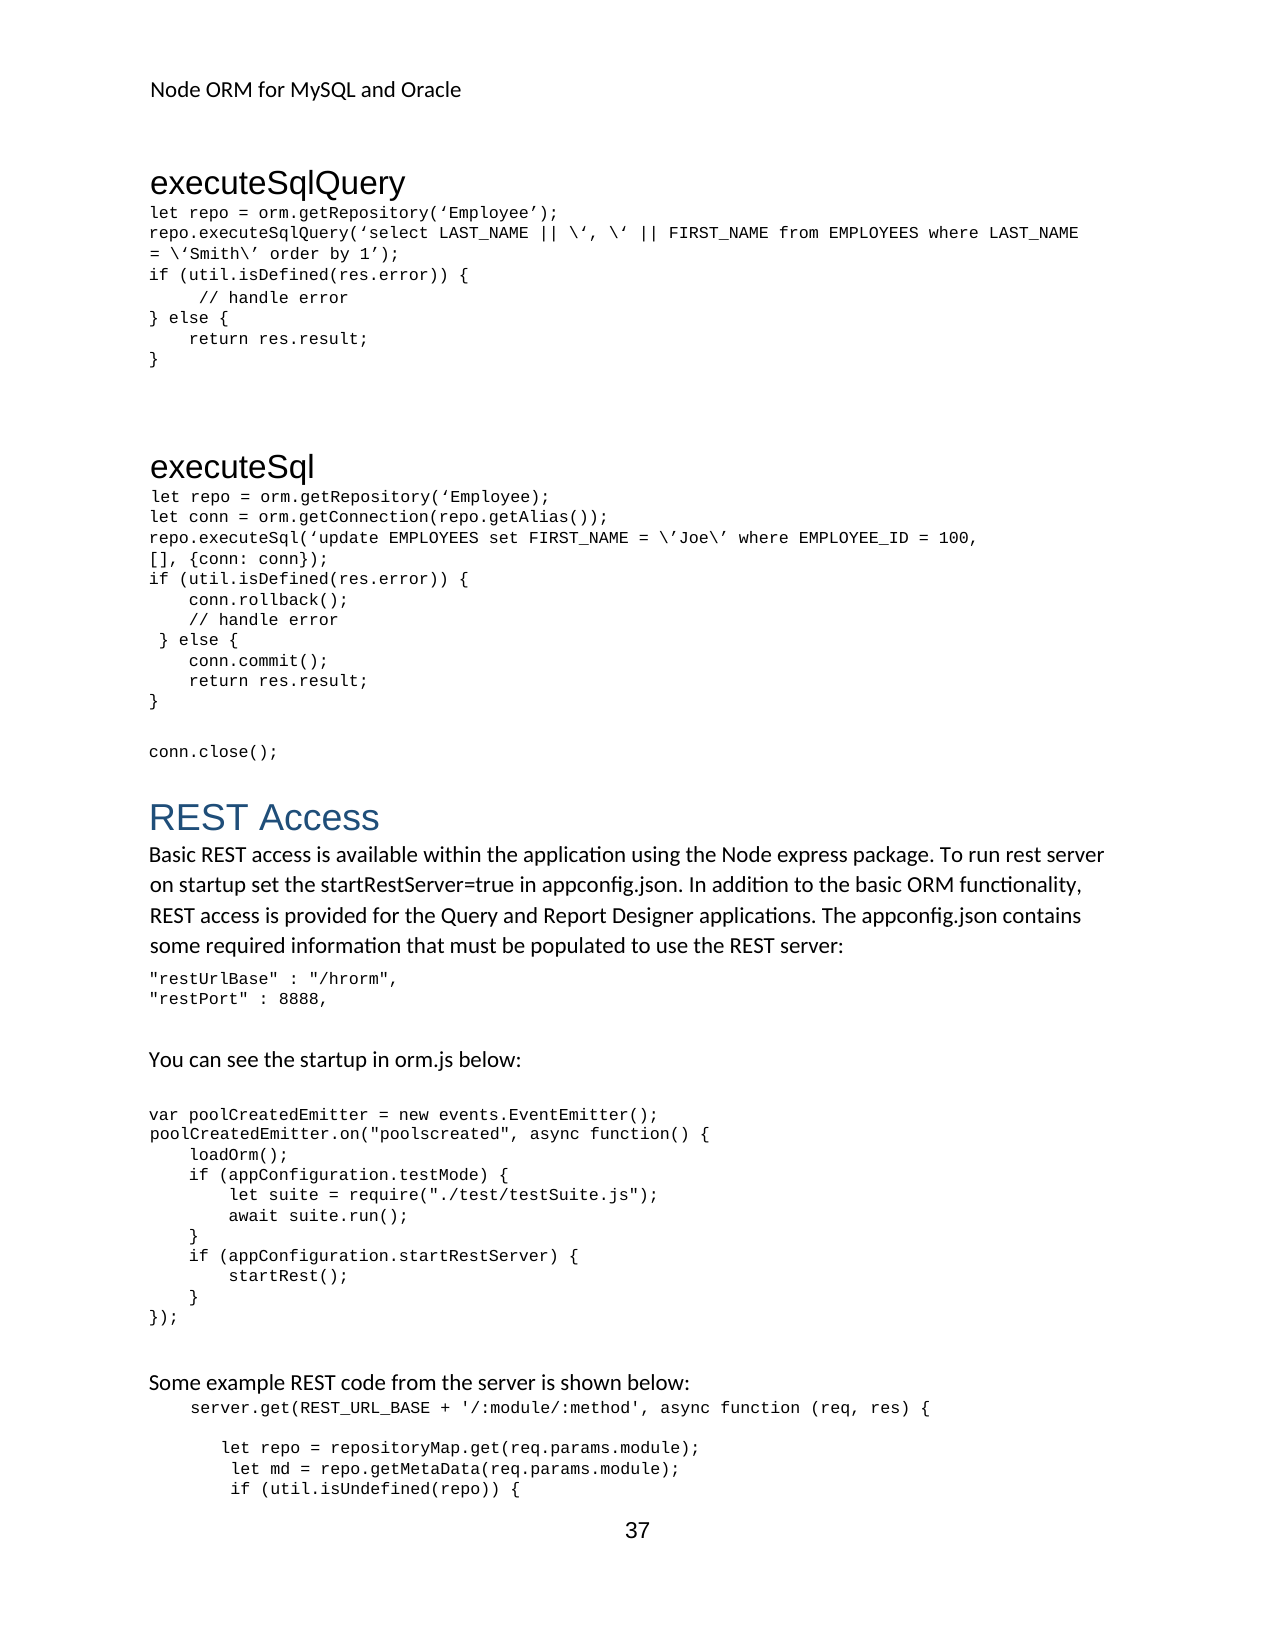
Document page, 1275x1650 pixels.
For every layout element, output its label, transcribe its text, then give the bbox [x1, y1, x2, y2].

subtitle executeSql [150, 448, 1143, 486]
text let suite = require("./test/testSuite.js"); [148, 1187, 710, 1206]
text if (util.isUndefined(repo)) { [150, 1481, 1143, 1499]
text [], {conn: conn}); [148, 550, 1130, 569]
text if (appConfiguration.startRestServer) { [148, 1248, 580, 1267]
text }); [148, 1309, 190, 1327]
text "restPort" : 8888, [148, 991, 970, 1009]
text await suite.run(); [148, 1207, 710, 1226]
text } [148, 693, 290, 712]
text if (util.isDefined(res.error)) { [148, 571, 470, 590]
text var poolCreatedEmitter = new events.EventEmitter(); poolCreatedEmitter.on("poolscreated", async function() { [148, 1106, 710, 1145]
text Some example REST code from the server is shown below: [148, 1368, 1132, 1397]
text } [148, 1227, 580, 1246]
text You can see the startup in orm.js below: [148, 1045, 1132, 1073]
text let repo = repositoryMap.get(req.params.module); [150, 1440, 1143, 1459]
text conn.close(); [148, 744, 290, 763]
text conn.commit(); [148, 652, 370, 671]
text // handle error [148, 612, 970, 630]
text repo.executeSqlQuery(‘select LAST_NAME || \‘, \‘ || FIRST_NAME from EMPLOYEES where LAST_NAME = \‘Smith\’ order by 1’); [148, 225, 1090, 264]
text let md = repo.getMetaData(req.params.module); [150, 1460, 1143, 1479]
text if (util.isDefined(res.error)) { [148, 266, 970, 285]
text repo.executeSql(‘update EMPLOYEES set FIRST_NAME = \’Joe\’ where EMPLOYEE_ID = 100, [148, 529, 1130, 548]
text let repo = orm.getRepository(‘Employee); [150, 488, 1143, 507]
text if (appConfiguration.testMode) { [148, 1166, 710, 1185]
text } else { [148, 632, 370, 651]
text let conn = orm.getConnection(repo.getAlias()); [148, 509, 1130, 528]
text } [148, 1288, 970, 1307]
text startRest(); [148, 1268, 580, 1287]
text return res.result; [148, 330, 405, 349]
text let repo = orm.getRepository(‘Employee’); [148, 204, 1090, 223]
text // handle error [148, 290, 1143, 309]
text loadOrm(); [148, 1146, 710, 1165]
text Basic REST access is available within the application using the Node express package. To run rest server on startup set the startRestServer=true in appconfig.json. In addition to the basic ORM functionality, REST access is provided for the Query and Report Designer applications. The appconfig.json contains some required information that must be populated to use the REST server: [148, 840, 1132, 959]
text } [148, 351, 970, 369]
subtitle REST Access [148, 795, 1143, 838]
subtitle executeSqlQuery [150, 163, 1143, 202]
text } else { [148, 310, 405, 329]
text "restUrlBase" : "/hrorm", [148, 970, 970, 989]
text server.get(REST_URL_BASE + '/:module/:method', async function (req, res) { [150, 1399, 1143, 1418]
text return res.result; [148, 672, 370, 691]
text conn.rollback(); [148, 591, 470, 610]
